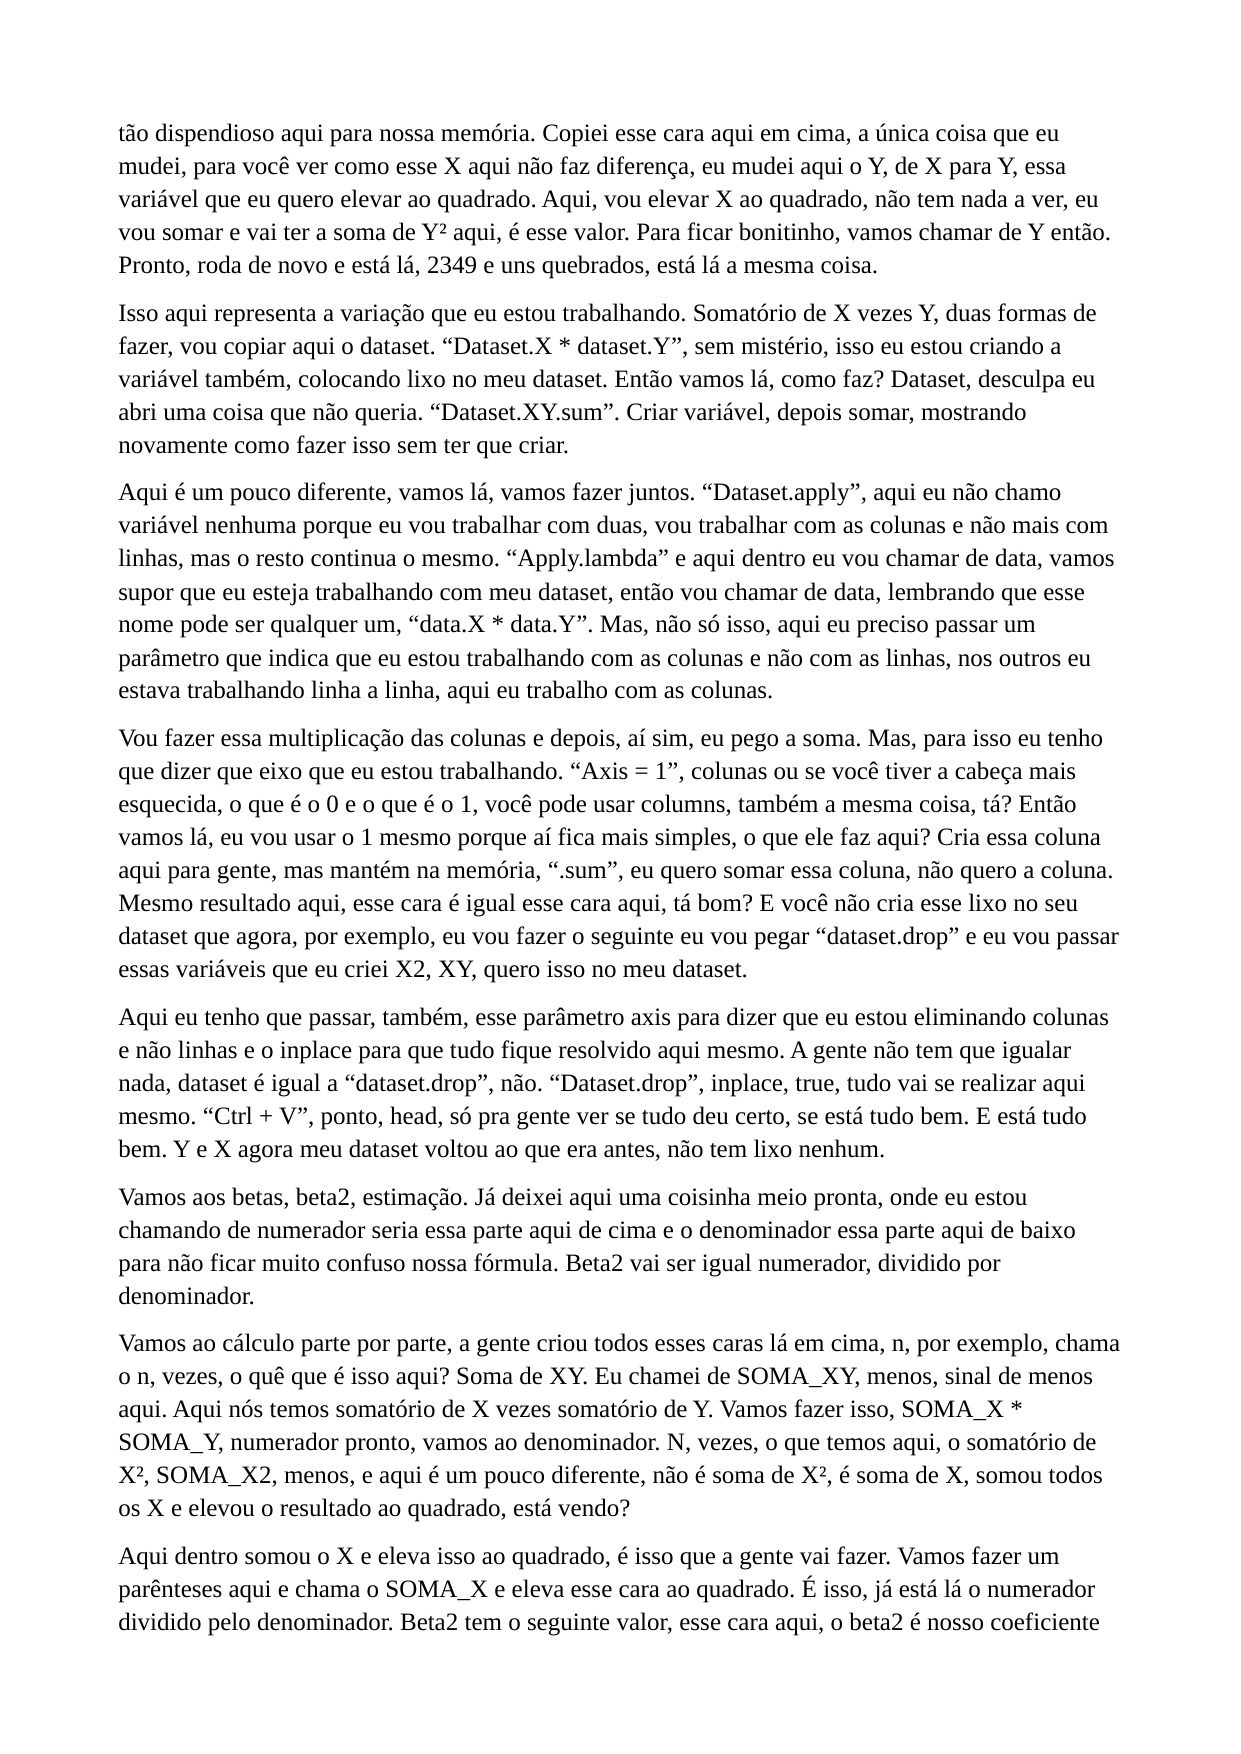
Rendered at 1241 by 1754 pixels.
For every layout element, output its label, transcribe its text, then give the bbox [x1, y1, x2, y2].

text tão dispendioso aqui para nossa memória. Copiei esse cara aqui em cima, a única coisa que eu mudei, para você ver como esse X aqui não faz diferença, eu mudei aqui o Y, de X para Y, essa variável que eu quero elevar ao quadrado. Aqui, vou elevar X ao quadrado, não tem nada a ver, eu vou somar e vai ter a soma de Y² aqui, é esse valor. Para ficar bonitinho, vamos chamar de Y então. Pronto, roda de novo e está lá, 2349 e uns quebrados, está lá a mesma coisa. [118, 118, 1122, 279]
text Vamos ao cálculo parte por parte, a gente criou todos esses caras lá em cima, n, por exemplo, chama o n, vezes, o quê que é isso aqui? Soma de XY. Eu chamei de SOMA_XY, menos, sinal de menos aqui. Aqui nós temos somatório de X vezes somatório de Y. Vamos fazer isso, SOMA_X * SOMA_Y, numerador pronto, vamos ao denominador. N, vezes, o que temos aqui, o somatório de X², SOMA_X2, menos, e aqui é um pouco diferente, não é soma de X², é soma de X, somou todos os X e elevou o resultado ao quadrado, está vendo? [118, 1328, 1122, 1522]
text Vou fazer essa multiplicação das colunas e depois, aí sim, eu pego a soma. Mas, para isso eu tenho que dizer que eixo que eu estou trabalhando. “Axis = 1”, colunas ou se você tiver a cabeça mais esquecida, o que é o 0 e o que é o 1, você pode usar columns, também a mesma coisa, tá? Então vamos lá, eu vou usar o 1 mesmo porque aí fica mais simples, o que ele faz aqui? Cria essa coluna aqui para gente, mas mantém na memória, “.sum”, eu quero somar essa coluna, não quero a coluna. Mesmo resultado aqui, esse cara é igual esse cara aqui, tá bom? E você não cria esse lixo no seu dataset que agora, por exemplo, eu vou fazer o seguinte eu vou pegar “dataset.drop” e eu vou passar essas variáveis que eu criei X2, XY, quero isso no meu dataset. [118, 723, 1122, 983]
text Vamos aos betas, beta2, estimação. Já deixei aqui uma coisinha meio pronta, onde eu estou chamando de numerador seria essa parte aqui de cima e o denominador essa parte aqui de baixo para não ficar muito confuso nossa fórmula. Beta2 vai ser igual numerador, dividido por denominador. [118, 1182, 1122, 1309]
text Aqui dentro somou o X e eleva isso ao quadrado, é isso que a gente vai fazer. Vamos fazer um parênteses aqui e chama o SOMA_X e eleva esse cara ao quadrado. É isso, já está lá o numerador dividido pelo denominador. Beta2 tem o seguinte valor, esse cara aqui, o beta2 é nosso coeficiente [118, 1541, 1122, 1636]
text Aqui é um pouco diferente, vamos lá, vamos fazer juntos. “Dataset.apply”, aqui eu não chamo variável nenhuma porque eu vou trabalhar com duas, vou trabalhar com as colunas e não mais com linhas, mas o resto continua o mesmo. “Apply.lambda” e aqui dentro eu vou chamar de data, vamos supor que eu esteja trabalhando com meu dataset, então vou chamar de data, lembrando que esse nome pode ser qualquer um, “data.X * data.Y”. Mas, não só isso, aqui eu preciso passar um parâmetro que indica que eu estou trabalhando com as colunas e não com as linhas, nos outros eu estava trabalhando linha a linha, aqui eu trabalho com as colunas. [118, 477, 1122, 704]
text Aqui eu tenho que passar, também, esse parâmetro axis para dizer que eu estou eliminando colunas e não linhas e o inplace para que tudo fique resolvido aqui mesmo. A gente não tem que igualar nada, dataset é igual a “dataset.drop”, não. “Dataset.drop”, inplace, true, tudo vai se realizar aqui mesmo. “Ctrl + V”, ponto, head, só pra gente ver se tudo deu certo, se está tudo bem. E está tudo bem. Y e X agora meu dataset voltou ao que era antes, não tem lixo nenhum. [118, 1002, 1122, 1163]
text Isso aqui representa a variação que eu estou trabalhando. Somatório de X vezes Y, duas formas de fazer, vou copiar aqui o dataset. “Dataset.X * dataset.Y”, sem mistério, isso eu estou criando a variável também, colocando lixo no meu dataset. Então vamos lá, como faz? Dataset, desculpa eu abri uma coisa que não queria. “Dataset.XY.sum”. Criar variável, depois somar, mostrando novamente como fazer isso sem ter que criar. [118, 298, 1122, 459]
